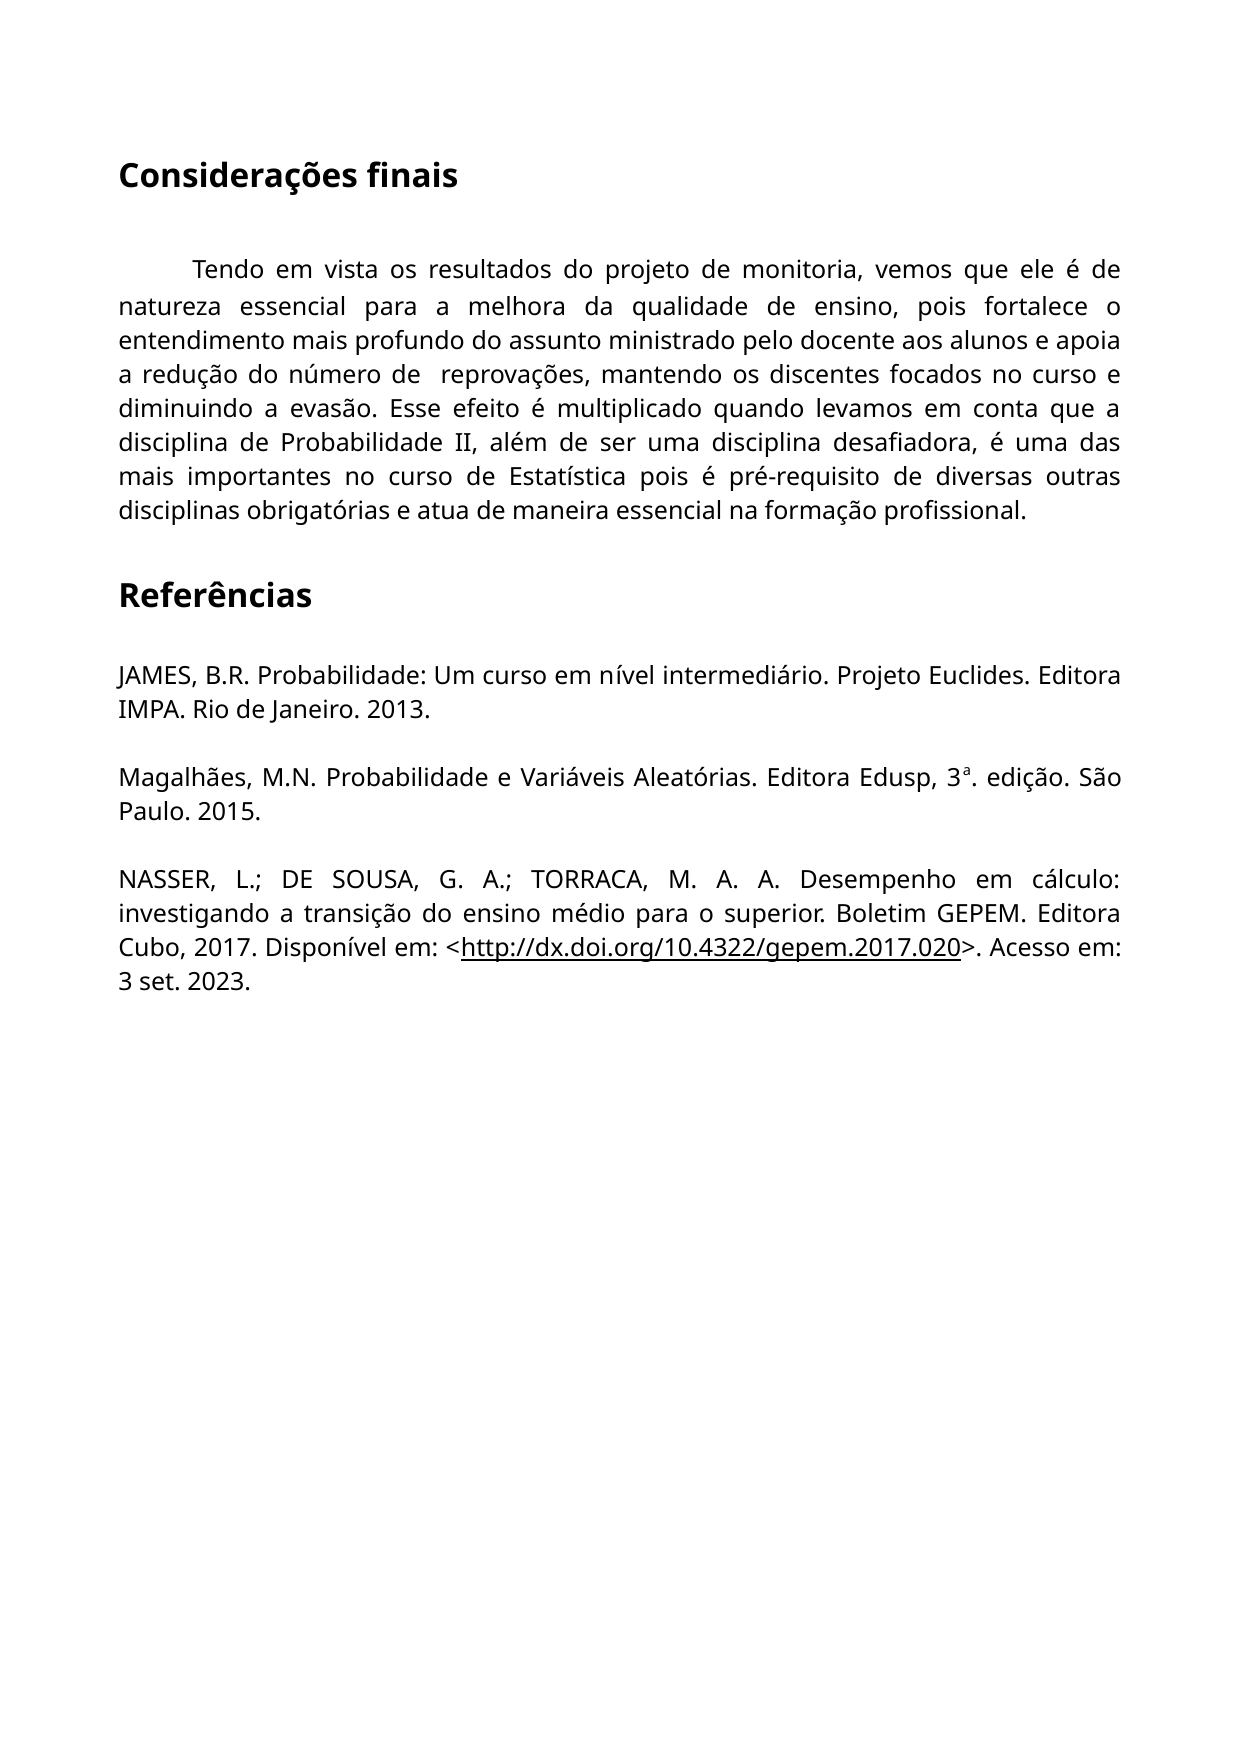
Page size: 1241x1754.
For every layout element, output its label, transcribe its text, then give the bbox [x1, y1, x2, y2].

text Magalhães, M.N. Probabilidade e Variáveis Aleatórias. Editora Edusp, 3a. edição. São Paulo. 2015. [118, 759, 1122, 828]
text Considerações finais [118, 152, 1122, 198]
text JAMES, B.R. Probabilidade: Um curso em nível intermediário. Projeto Euclides. Editora IMPA. Rio de Janeiro. 2013. [118, 657, 1122, 726]
text Tendo em vista os resultados do projeto de monitoria, vemos que ele é de natureza essencial para a melhora da qualidade de ensino, pois fortalece o entendimento mais profundo do assunto ministrado pelo docente aos alunos e apoia a redução do número de reprovações, mantendo os discentes focados no curso e diminuindo a evasão. Esse efeito é multiplicado quando levamos em conta que a disciplina de Probabilidade II, além de ser uma disciplina desafiadora, é uma das mais importantes no curso de Estatística pois é pré-requisito de diversas outras disciplinas obrigatórias e atua de maneira essencial na formação profissional. [118, 243, 1122, 527]
text Referências [118, 572, 1122, 618]
text NASSER, L.; DE SOUSA, G. A.; TORRACA, M. A. A. Desempenho em cálculo: investigando a transição do ensino médio para o superior. Boletim GEPEM. Editora Cubo, 2017. Disponível em: <http://dx.doi.org/10.4322/gepem.2017.020>. Acesso em: 3 set. 2023. [118, 862, 1122, 998]
